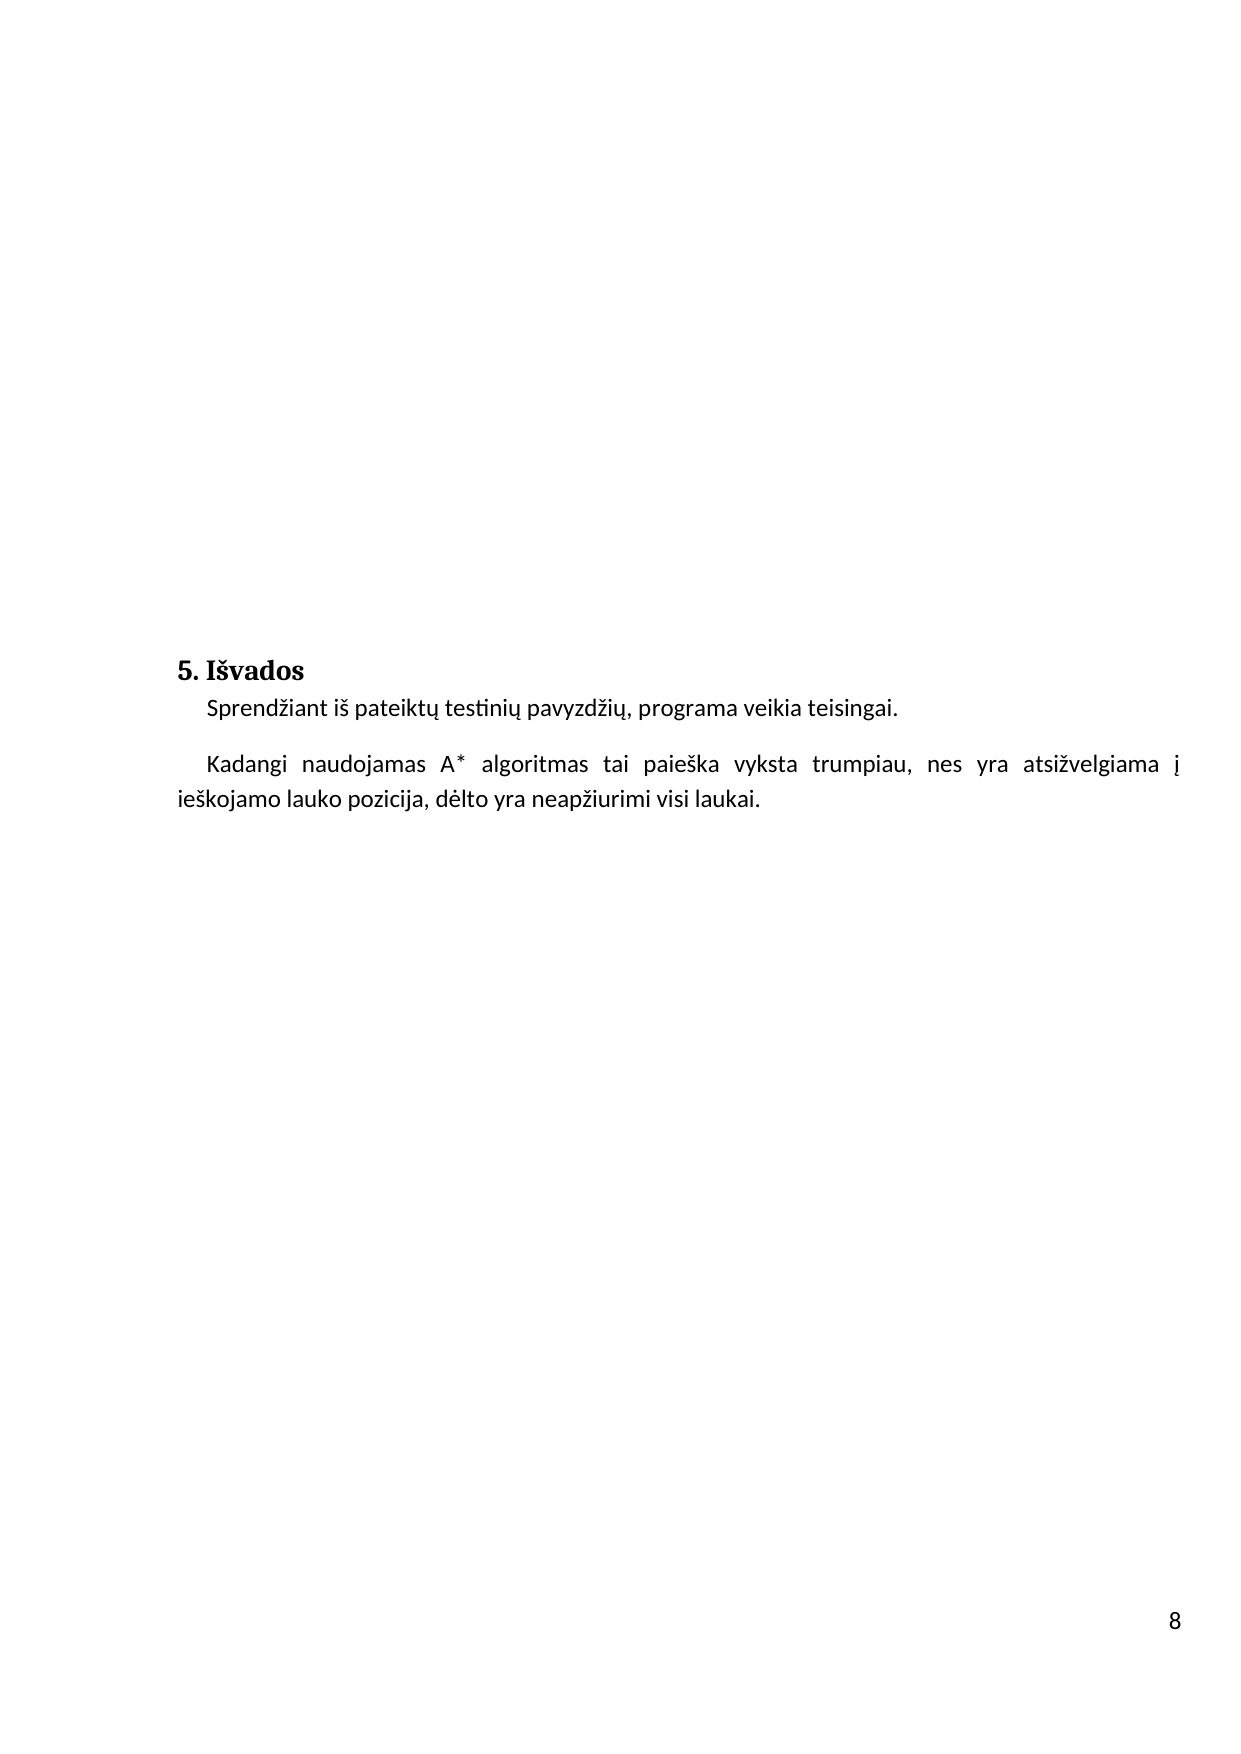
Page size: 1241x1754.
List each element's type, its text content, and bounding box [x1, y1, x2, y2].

text Kadangi naudojamas A* algoritmas tai paieška vyksta trumpiau, nes yra atsižvelgiama į ieškojamo lauko pozicija, dėlto yra neapžiurimi visi laukai. [177, 748, 1181, 814]
subtitle 5. Išvados [177, 654, 1181, 687]
text Sprendžiant iš pateiktų testinių pavyzdžių, programa veikia teisingai. [177, 692, 1181, 723]
